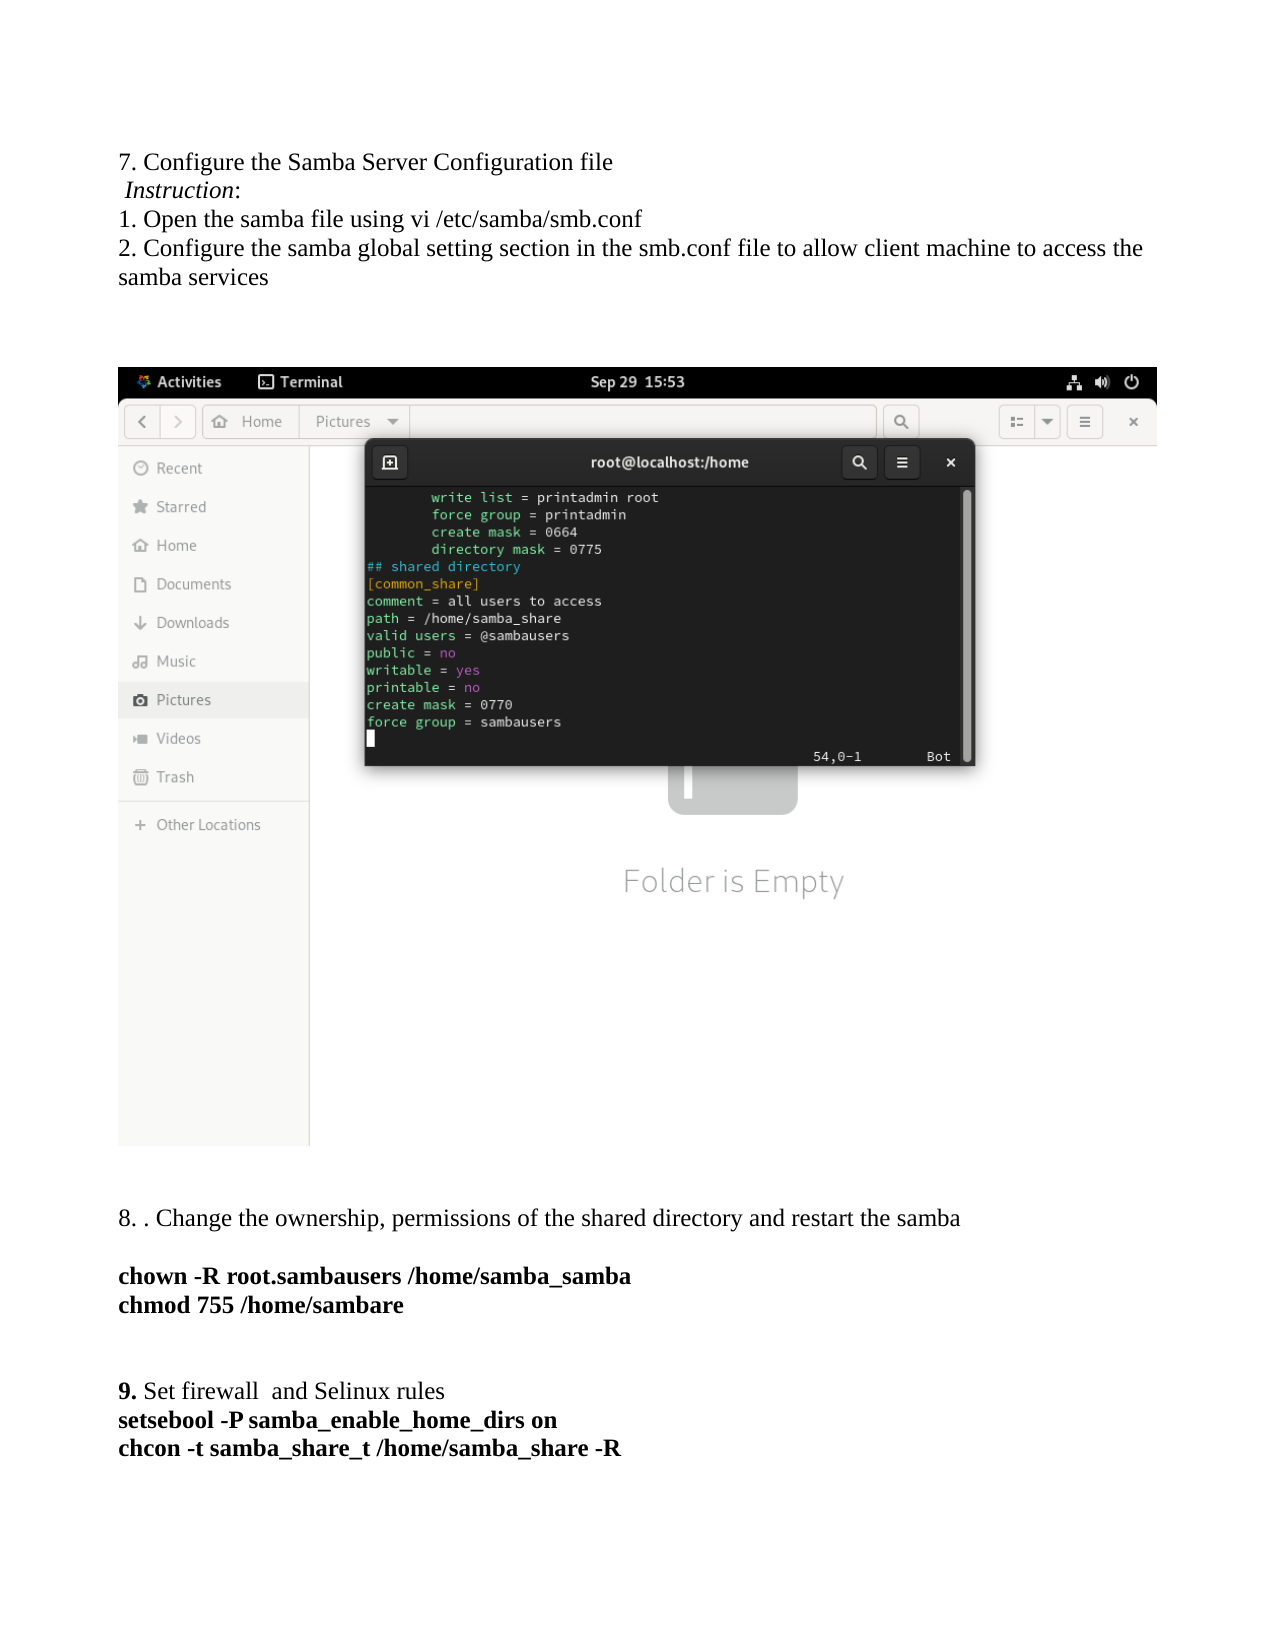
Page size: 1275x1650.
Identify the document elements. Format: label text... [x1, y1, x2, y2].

text chmod 755 /home/sambare [118, 1290, 1157, 1318]
text 1. Open the samba file using vi /etc/samba/smb.conf [118, 204, 1157, 233]
text 9. Set firewall and Selinux rules [118, 1376, 1157, 1405]
text setsebool -P samba_enable_home_dirs on [118, 1405, 1157, 1433]
text chown -R root.sambausers /home/samba_samba [118, 1261, 1157, 1290]
text 8. . Change the ownership, permissions of the shared directory and restart the samba [118, 1203, 1157, 1232]
text 7. Configure the Samba Server Configuration file [118, 147, 1157, 176]
text chcon -t samba_share_t /home/samba_share -R [118, 1433, 1157, 1462]
text 2. Configure the samba global setting section in the smb.conf file to allow client machine to access the samba services [118, 233, 1157, 291]
text Instruction: [118, 176, 1157, 204]
picture [118, 367, 1157, 1146]
